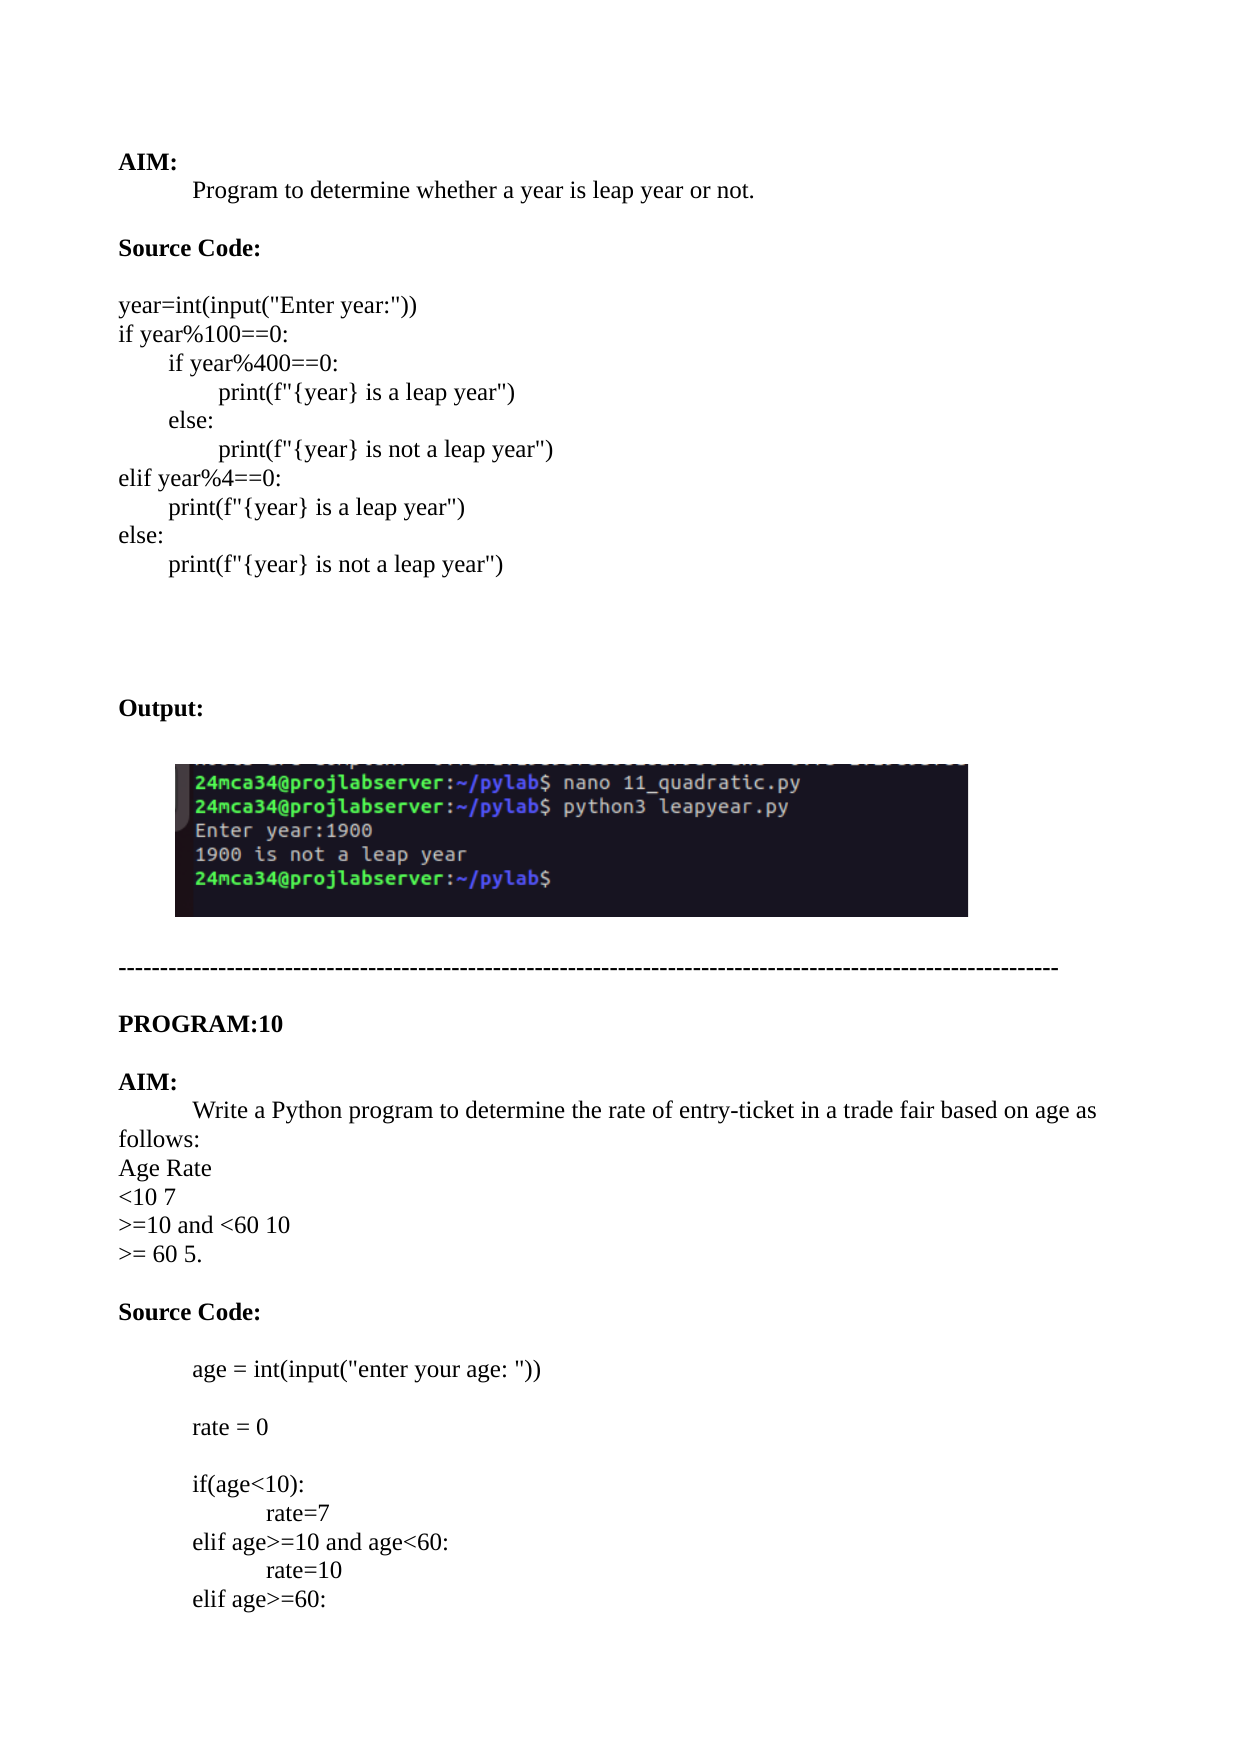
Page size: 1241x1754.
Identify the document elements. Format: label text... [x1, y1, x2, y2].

text elif age>=60: [118, 1584, 1122, 1613]
picture [175, 764, 969, 917]
text Write a Python program to determine the rate of entry-ticket in a trade fair based on age as [118, 1096, 1122, 1124]
text print(f"{year} is not a leap year") [118, 434, 1122, 463]
text <10 7 [118, 1182, 1122, 1211]
text else: [118, 406, 1122, 434]
text if year%100==0: [118, 319, 1122, 348]
text PROGRAM:10 [118, 1009, 1122, 1038]
text Program to determine whether a year is leap year or not. [118, 176, 1122, 204]
text age = int(input("enter your age: ")) [118, 1354, 1122, 1383]
text AIM: [118, 1067, 1122, 1096]
text year=int(input("Enter year:")) [118, 291, 1122, 319]
text Age Rate [118, 1153, 1122, 1182]
text elif year%4==0: [118, 463, 1122, 492]
text ----------------------------------------------------------------------------------------------------------------- [118, 952, 1122, 981]
text elif age>=10 and age<60: [118, 1527, 1122, 1556]
text rate=7 [118, 1498, 1122, 1527]
text print(f"{year} is a leap year") [118, 377, 1122, 406]
text else: [118, 521, 1122, 549]
text Source Code: [118, 233, 1122, 262]
text if(age<10): [118, 1469, 1122, 1498]
text Source Code: [118, 1297, 1122, 1326]
text rate = 0 [118, 1412, 1122, 1441]
text Output: [118, 693, 1122, 722]
text >=10 and <60 10 [118, 1211, 1122, 1239]
text if year%400==0: [118, 348, 1122, 377]
text print(f"{year} is not a leap year") [118, 549, 1122, 578]
text print(f"{year} is a leap year") [118, 492, 1122, 521]
text follows: [118, 1124, 1122, 1153]
text >= 60 5. [118, 1239, 1122, 1268]
text rate=10 [118, 1556, 1122, 1584]
text AIM: [118, 147, 1122, 176]
